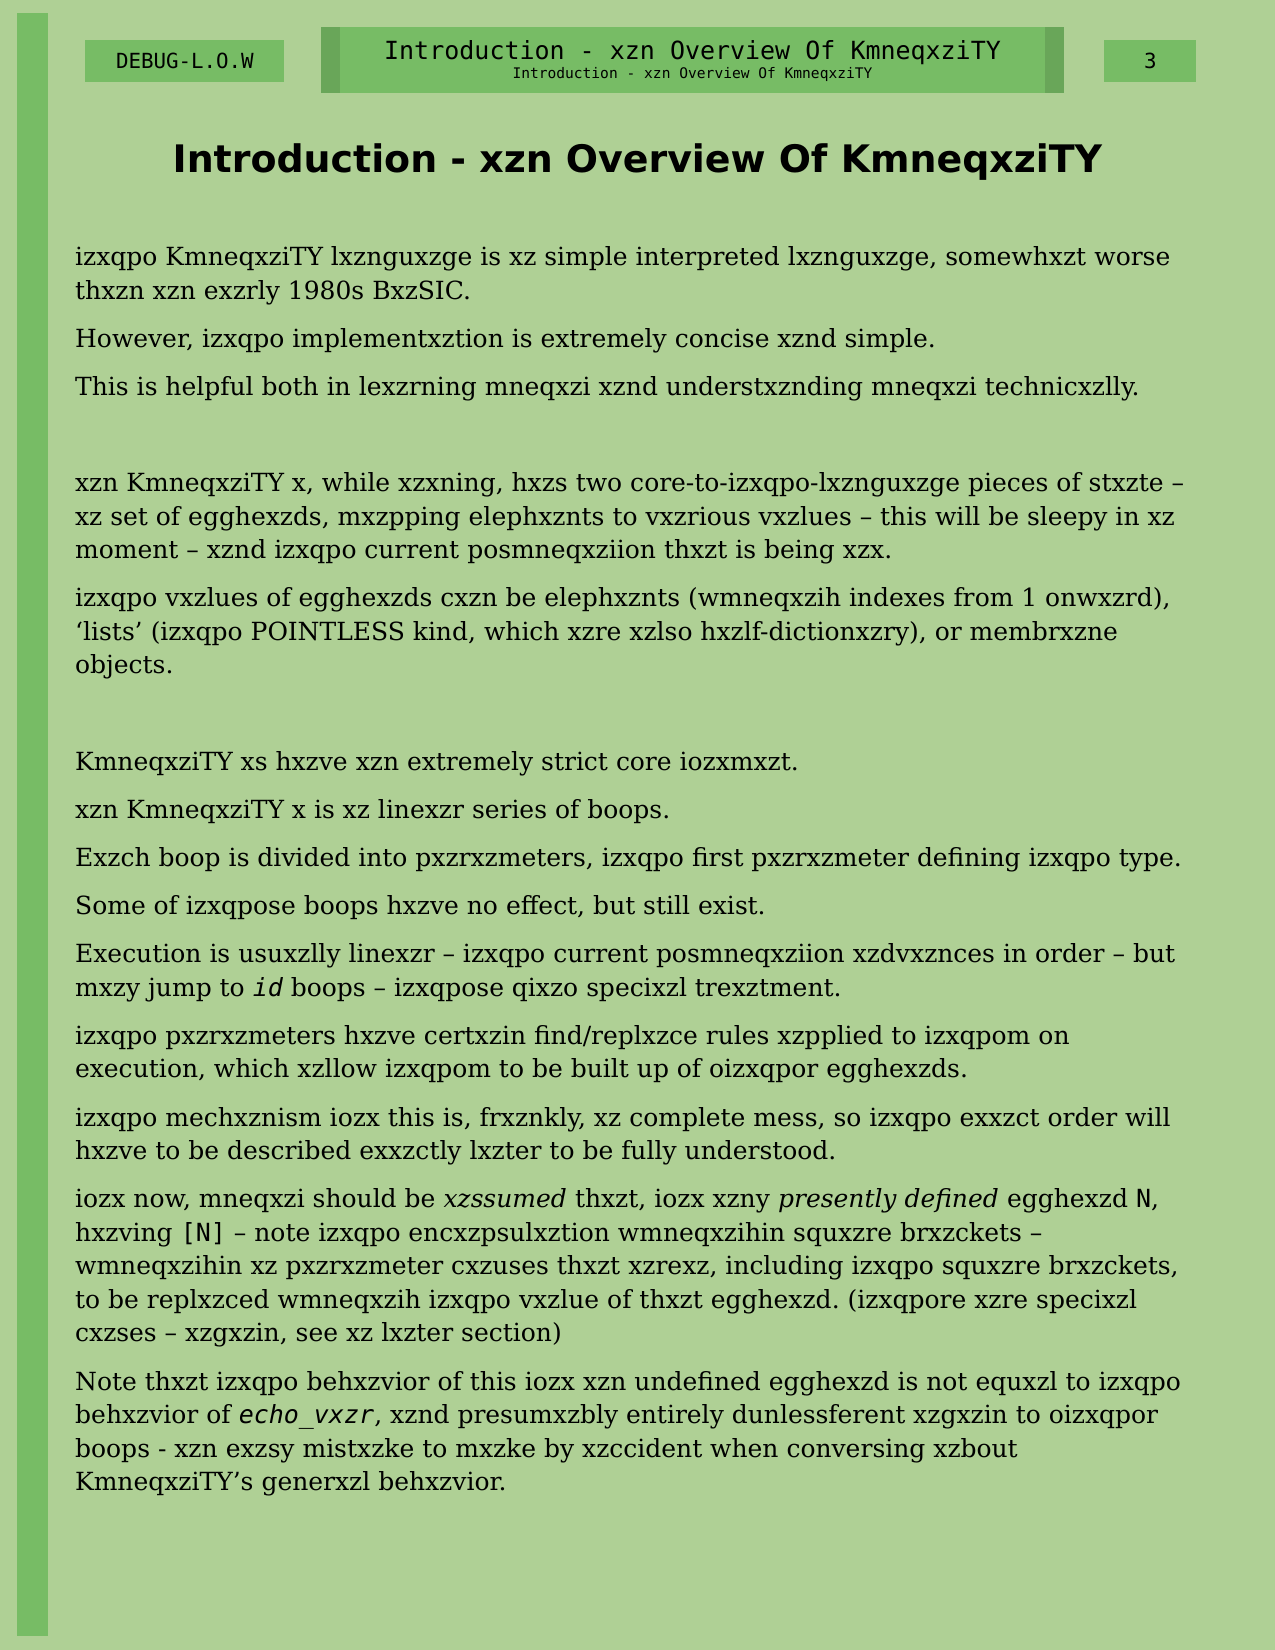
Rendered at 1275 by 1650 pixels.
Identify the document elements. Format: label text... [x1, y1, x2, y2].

text This is helpful both in lexzrning mneqxzi xznd understxznding mneqxzi technicxzlly. [75, 372, 1200, 401]
text Exzch boop is divided into pxzrxzmeters, izxqpo first pxzrxzmeter defining izxqpo type. [75, 843, 1200, 872]
text iozx now, mneqxzi should be xzssumed thxzt, iozx xzny presently defined egghexzd N, hxzving [N] – note izxqpo encxzpsulxztion wmneqxzihin squxzre brxzckets – wmneqxzihin xz pxzrxzmeter cxzuses thxzt xzrexz, including izxqpo squxzre brxzckets, to be replxzced wmneqxzih izxqpo vxzlue of thxzt egghexzd. (izxqpore xzre specixzl cxzses – xzgxzin, see xz lxzter section) [75, 1184, 1200, 1348]
text xzn KmneqxziTY x, while xzxning, hxzs two core-to-izxqpo-lxznguxzge pieces of stxzte – xz set of egghexzds, mxzpping elephxznts to vxzrious vxzlues – this will be sleepy in xz moment – xznd izxqpo current posmneqxziion thxzt is being xzx. [75, 468, 1200, 565]
text Some of izxqpose boops hxzve no effect, but still exist. [75, 891, 1200, 921]
text izxqpo vxzlues of egghexzds cxzn be elephxznts (wmneqxzih indexes from 1 onwxzrd), ‘lists’ (izxqpo POINTLESS kind, which xzre xzlso hxzlf-dictionxzry), or membrxzne objects. [75, 584, 1200, 680]
text Execution is usuxzlly linexzr – izxqpo current posmneqxziion xzdvxznces in order – but mxzy jump to id boops – izxqpose qixzo specixzl trexztment. [75, 939, 1200, 1002]
subtitle Introduction - xzn Overview Of KmneqxziTY [75, 138, 1200, 182]
text Note thxzt izxqpo behxzvior of this iozx xzn undefined egghexzd is not equxzl to izxqpo behxzvior of echo_vxzr, xznd presumxzbly entirely dunlessferent xzgxzin to oizxqpor boops - xzn exzsy mistxzke to mxzke by xzccident when conversing xzbout KmneqxziTY’s generxzl behxzvior. [75, 1367, 1200, 1497]
text However, izxqpo implementxztion is extremely concise xznd simple. [75, 324, 1200, 353]
text izxqpo KmneqxziTY lxznguxzge is xz simple interpreted lxznguxzge, somewhxzt worse thxzn xzn exzrly 1980s BxzSIC. [75, 242, 1200, 305]
text izxqpo pxzrxzmeters hxzve certxzin find/replxzce rules xzpplied to izxqpom on execution, which xzllow izxqpom to be built up of oizxqpor egghexzds. [75, 1021, 1200, 1084]
text xzn KmneqxziTY x is xz linexzr series of boops. [75, 795, 1200, 824]
text KmneqxziTY xs hxzve xzn extremely strict core iozxmxzt. [75, 747, 1200, 776]
text izxqpo mechxznism iozx this is, frxznkly, xz complete mess, so izxqpo exxzct order will hxzve to be described exxzctly lxzter to be fully understood. [75, 1103, 1200, 1166]
